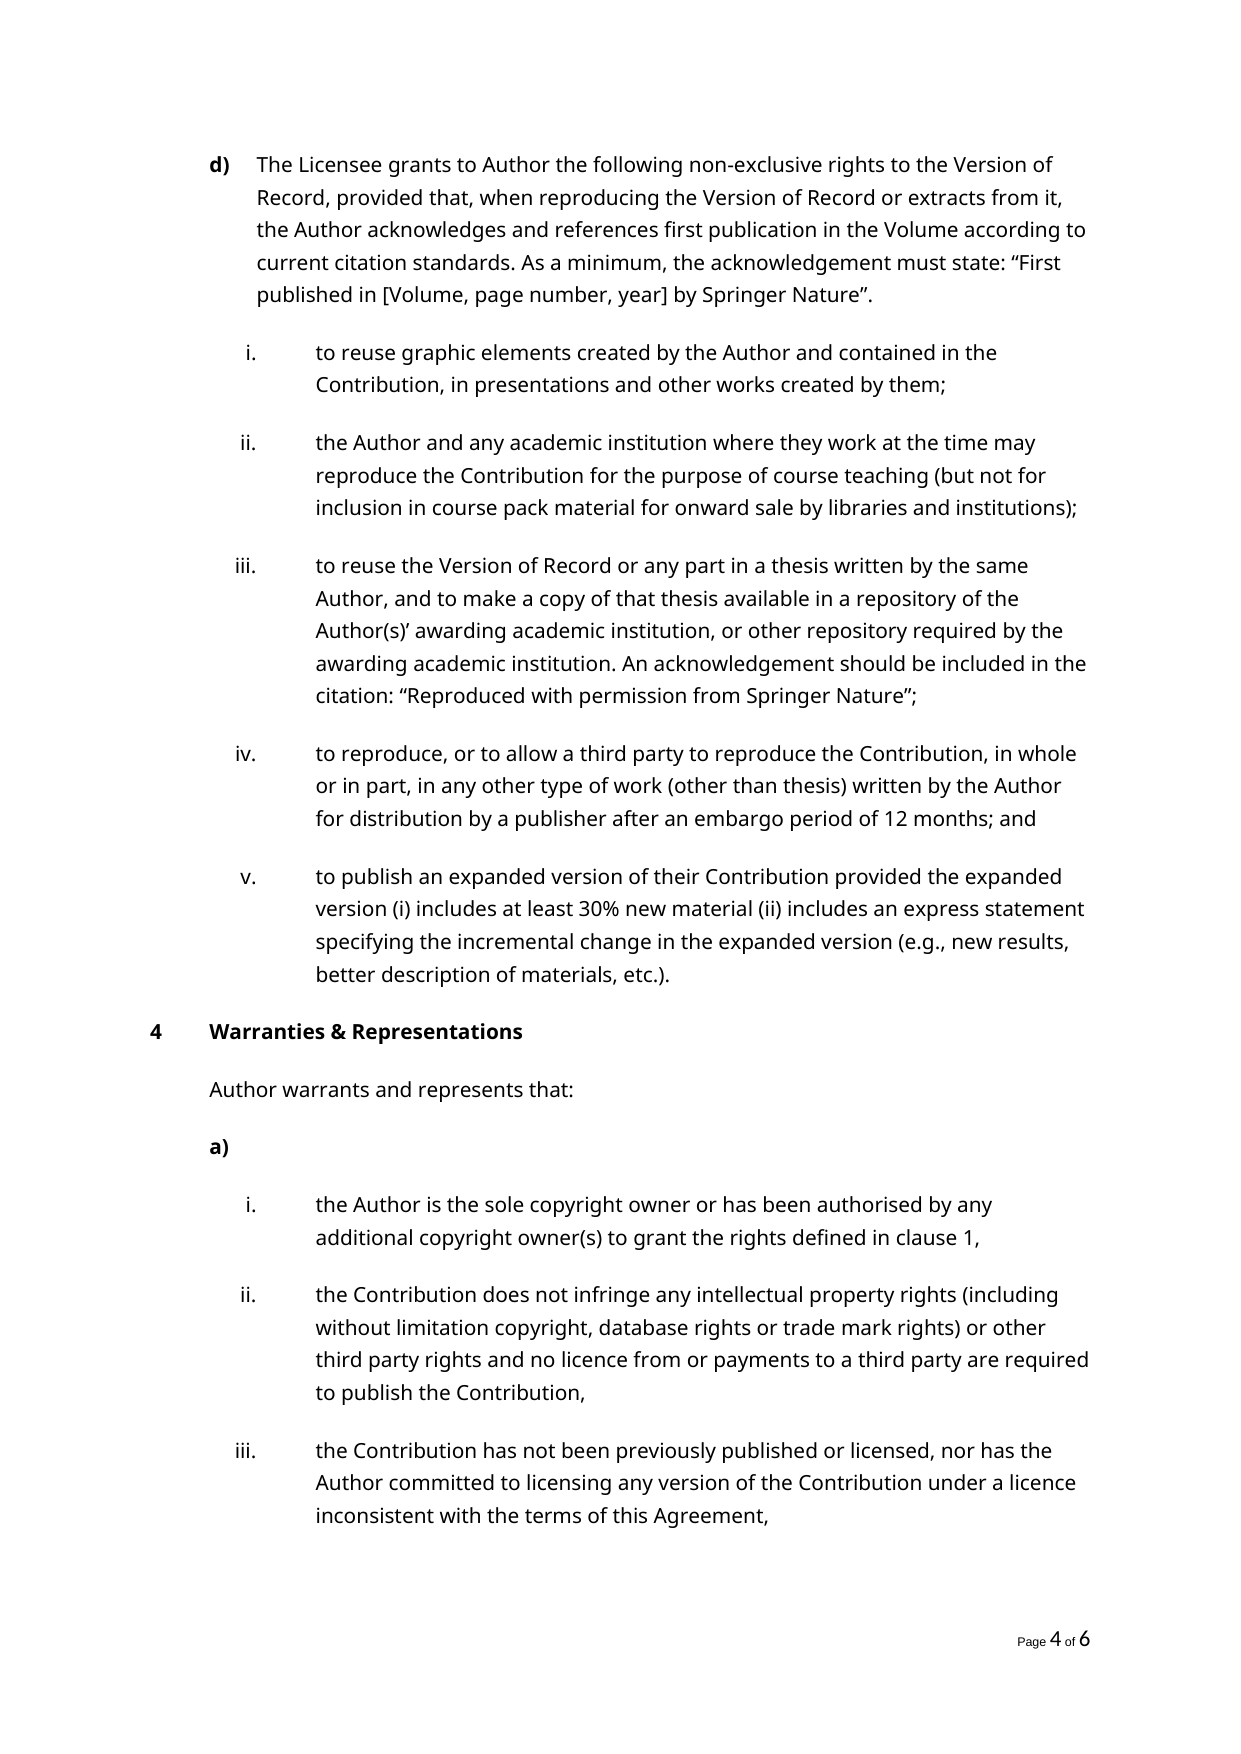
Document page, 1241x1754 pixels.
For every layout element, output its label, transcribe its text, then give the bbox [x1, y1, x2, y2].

list to reuse graphic elements created by the Author and contained in the Contribution, in presentations and other works created by them; [256, 338, 1090, 399]
list the Author is the sole copyright owner or has been authorised by any additional copyright owner(s) to grant the rights defined in clause 1, [256, 1190, 1090, 1251]
text Author warrants and represents that: [209, 1075, 1090, 1103]
list Warranties & Representations [150, 1017, 1090, 1046]
list to reproduce, or to allow a third party to reproduce the Contribution, in whole or in part, in any other type of work (other than thesis) written by the Author for distribution by a publisher after an embargo period of 12 months; and [256, 739, 1090, 833]
list to publish an expanded version of their Contribution provided the expanded version (i) includes at least 30% new material (ii) includes an express statement specifying the incremental change in the expanded version (e.g., new results, better description of materials, etc.). [256, 862, 1090, 988]
list The Licensee grants to Author the following non-exclusive rights to the Version of Record, provided that, when reproducing the Version of Record or extracts from it, the Author acknowledges and references first publication in the Volume according to current citation standards. As a minimum, the acknowledgement must state: “First published in [Volume, page number, year] by Springer Nature”. [209, 150, 1090, 309]
list the Contribution has not been previously published or licensed, nor has the Author committed to licensing any version of the Contribution under a licence inconsistent with the terms of this Agreement, [256, 1436, 1090, 1529]
list to reuse the Version of Record or any part in a thesis written by the same Author, and to make a copy of that thesis available in a repository of the Author(s)’ awarding academic institution, or other repository required by the awarding academic institution. An acknowledgement should be included in the citation: “Reproduced with permission from Springer Nature”; [256, 551, 1090, 710]
list the Author and any academic institution where they work at the time may reproduce the Contribution for the purpose of course teaching (but not for inclusion in course pack material for onward sale by libraries and institutions); [256, 428, 1090, 522]
list the Contribution does not infringe any intellectual property rights (including without limitation copyright, database rights or trade mark rights) or other third party rights and no licence from or payments to a third party are required to publish the Contribution, [256, 1280, 1090, 1407]
